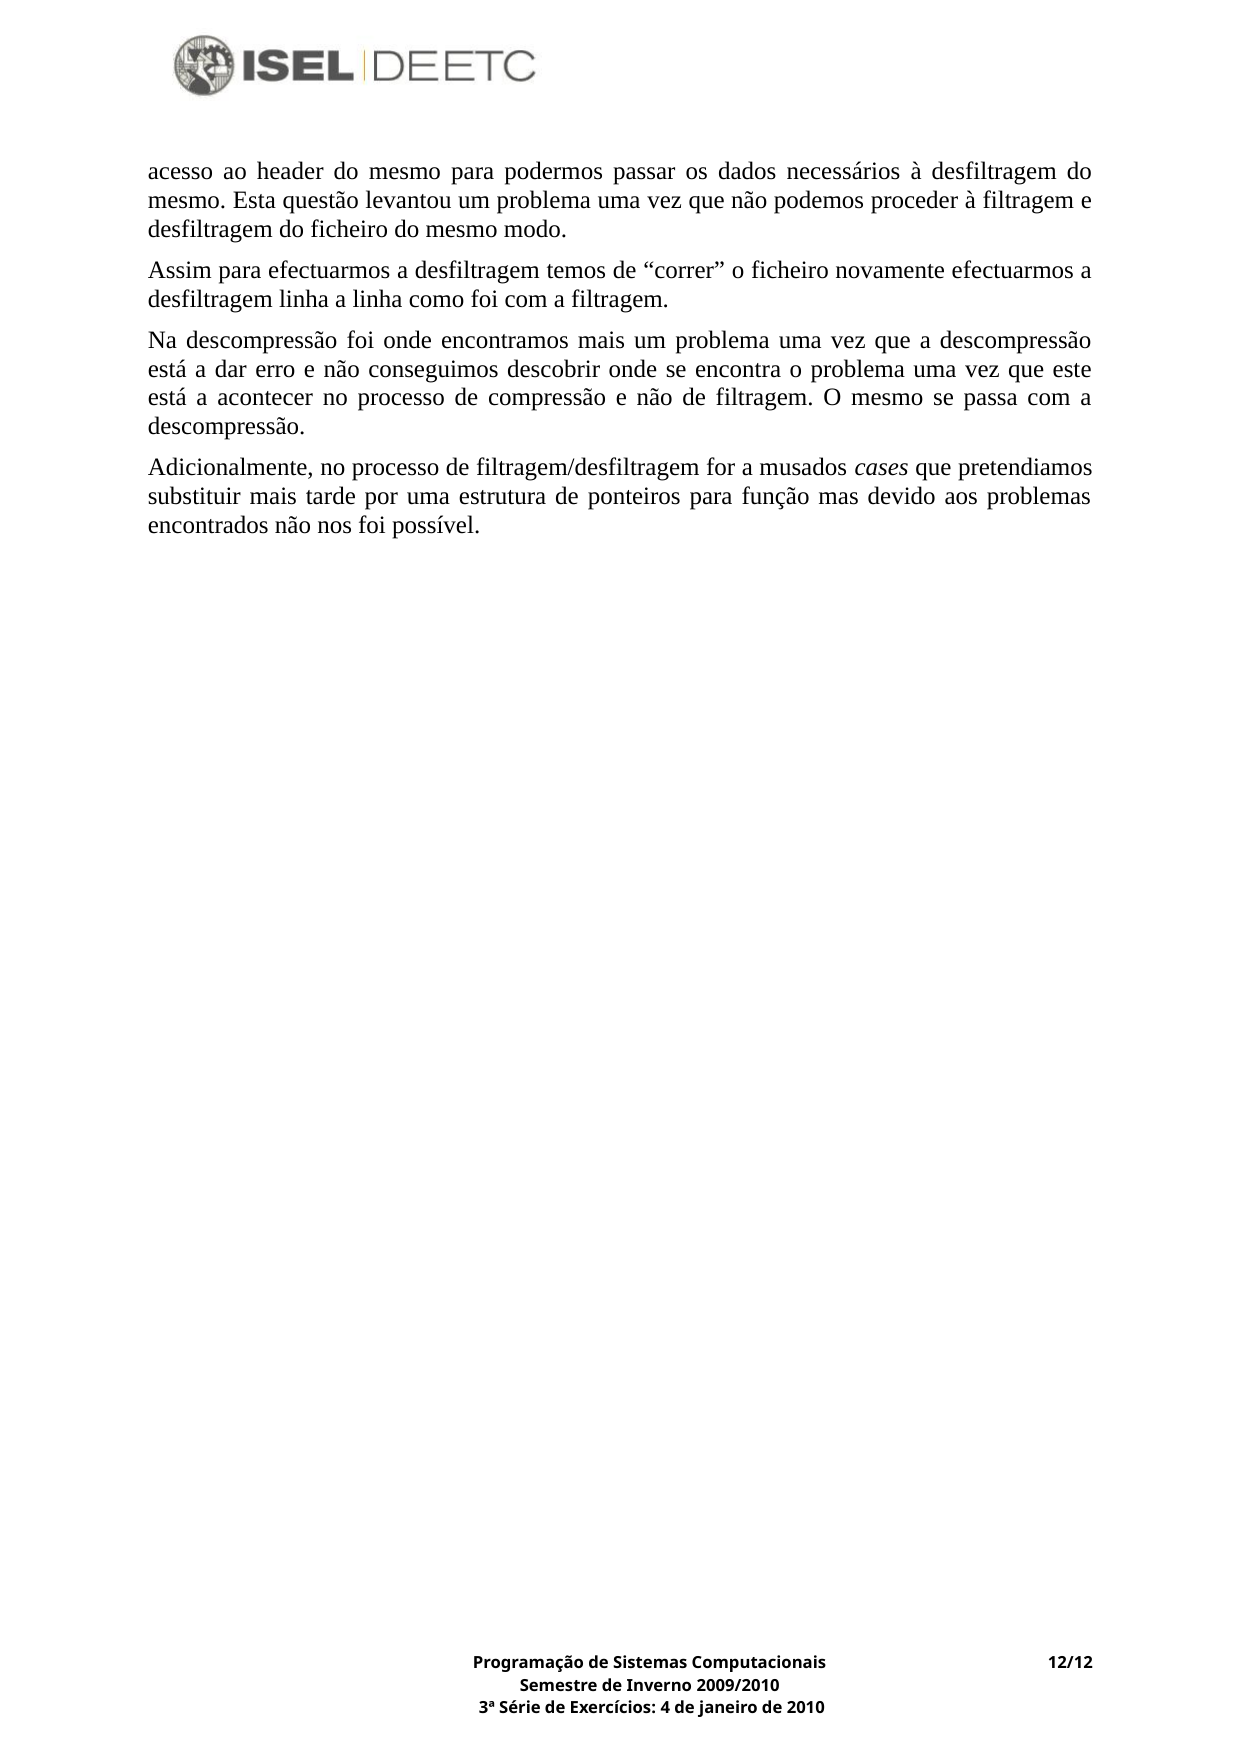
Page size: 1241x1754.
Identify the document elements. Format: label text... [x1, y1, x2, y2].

text Adicionalmente, no processo de filtragem/desfiltragem for a musados cases que pretendiamos substituir mais tarde por uma estrutura de ponteiros para função mas devido aos problemas encontrados não nos foi possível. [148, 452, 1093, 539]
text Na descompressão foi onde encontramos mais um problema uma vez que a descompressão está a dar erro e não conseguimos descobrir onde se encontra o problema uma vez que este está a acontecer no processo de compressão e não de filtragem. O mesmo se passa com a descompressão. [148, 325, 1093, 440]
picture [164, 20, 566, 121]
text Assim para efectuarmos a desfiltragem temos de “correr” o ficheiro novamente efectuarmos a desfiltragem linha a linha como foi com a filtragem. [148, 255, 1093, 312]
text acesso ao header do mesmo para podermos passar os dados necessários à desfiltragem do mesmo. Esta questão levantou um problema uma vez que não podemos proceder à filtragem e desfiltragem do ficheiro do mesmo modo. [148, 156, 1093, 242]
